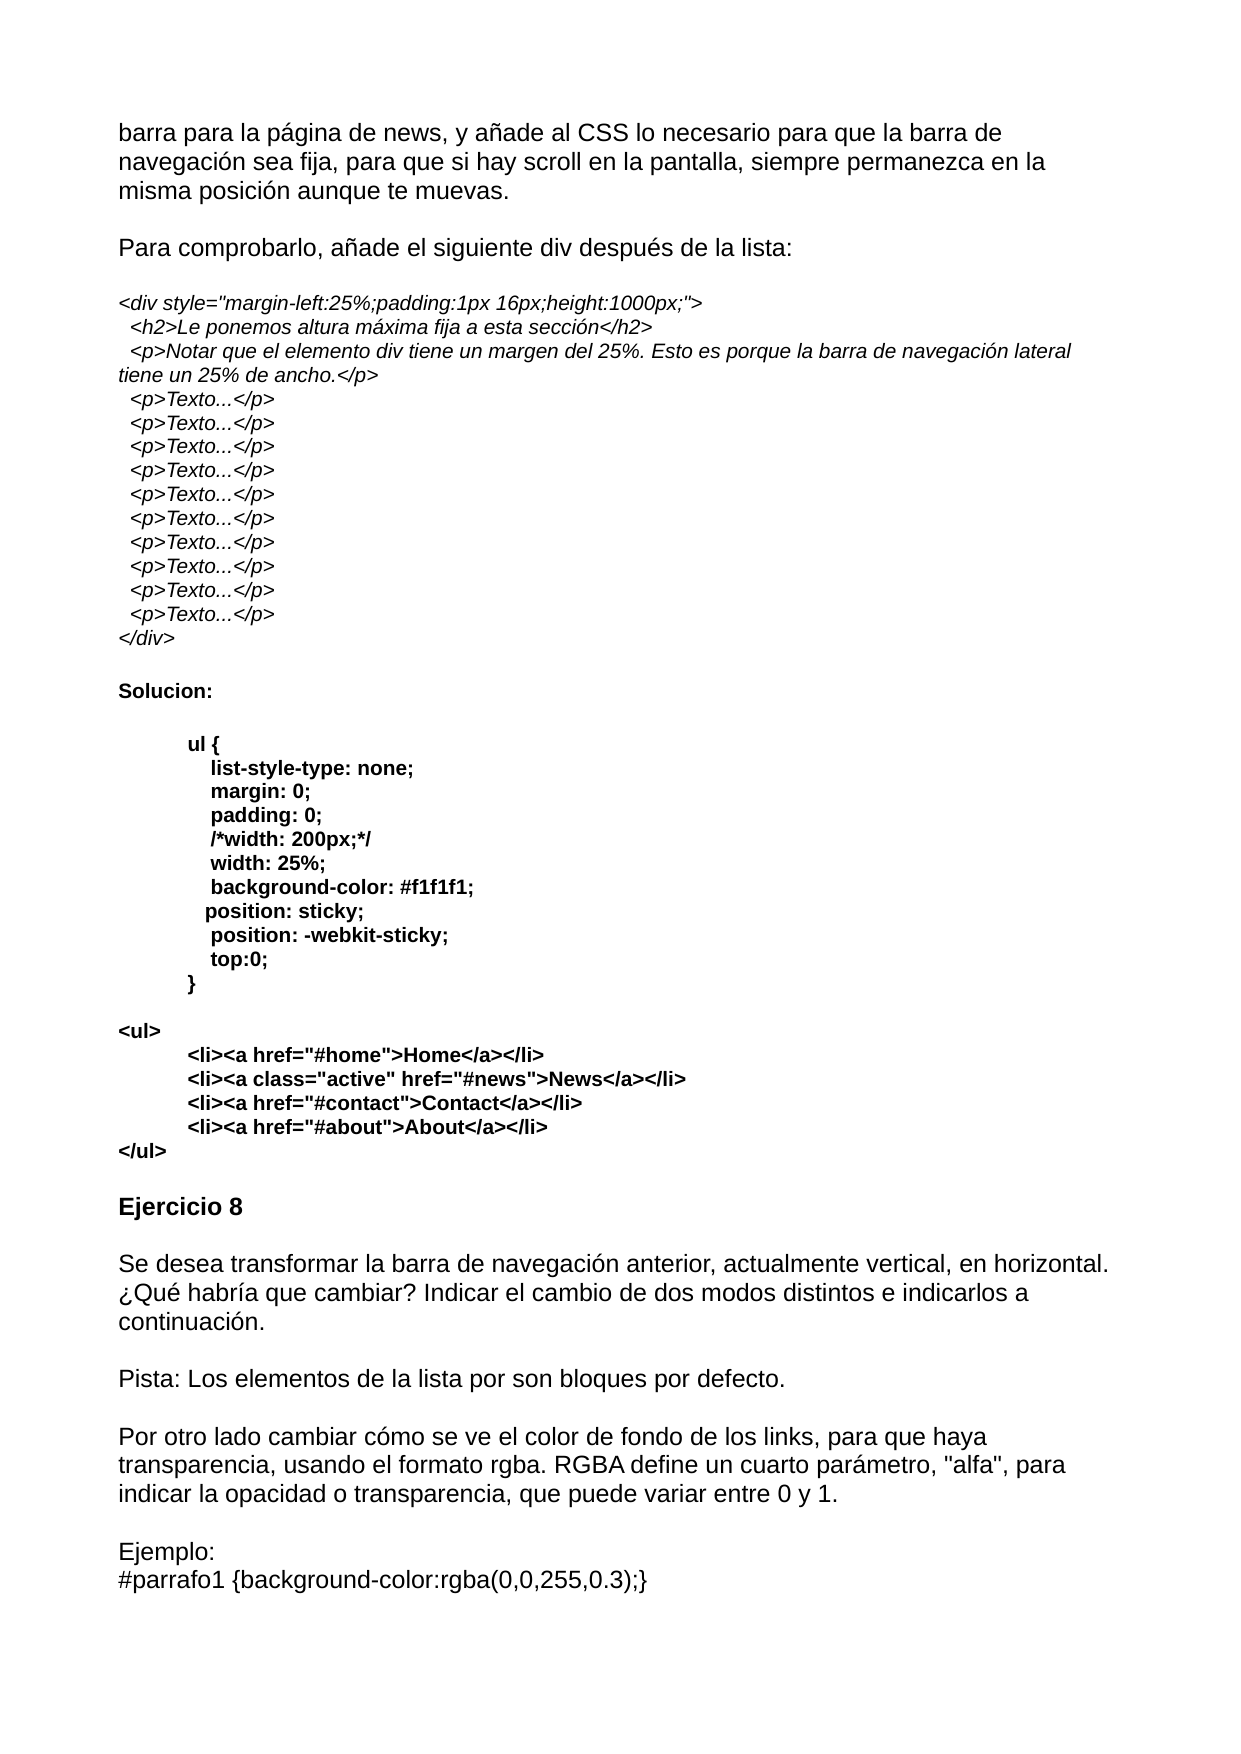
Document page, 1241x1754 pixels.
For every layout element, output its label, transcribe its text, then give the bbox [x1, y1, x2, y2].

text <p>Texto...</p> [118, 530, 1122, 554]
text <p>Texto...</p> [118, 482, 1122, 506]
text <li><a href="#home">Home</a></li> [118, 1043, 1122, 1067]
text position: -webkit-sticky; [118, 923, 1122, 947]
text width: 25%; [118, 851, 1122, 875]
text margin: 0; [118, 779, 1122, 803]
text </div> [118, 626, 1122, 650]
text <p>Texto...</p> [118, 458, 1122, 482]
text Se desea transformar la barra de navegación anterior, actualmente vertical, en horizontal. ¿Qué habría que cambiar? Indicar el cambio de dos modos distintos e indicarlos a continuación. [118, 1249, 1122, 1335]
text Por otro lado cambiar cómo se ve el color de fondo de los links, para que haya transparencia, usando el formato rgba. RGBA define un cuarto parámetro, "alfa", para indicar la opacidad o transparencia, que puede variar entre 0 y 1. [118, 1421, 1122, 1508]
text <p>Texto...</p> [118, 554, 1122, 578]
text <p>Notar que el elemento div tiene un margen del 25%. Esto es porque la barra de navegación lateral tiene un 25% de ancho.</p> [118, 338, 1122, 386]
text <div style="margin-left:25%;padding:1px 16px;height:1000px;"> [118, 291, 1122, 314]
text </ul> [118, 1139, 1122, 1163]
text Solucion: [118, 679, 1122, 703]
text <li><a class="active" href="#news">News</a></li> [118, 1067, 1122, 1091]
text } [118, 971, 1122, 995]
text Para comprobarlo, añade el siguiente div después de la lista: [118, 233, 1122, 262]
text /*width: 200px;*/ [118, 827, 1122, 851]
text top:0; [118, 947, 1122, 971]
text <h2>Le ponemos altura máxima fija a esta sección</h2> [118, 314, 1122, 338]
text Ejemplo: [118, 1536, 1122, 1565]
text <p>Texto...</p> [118, 602, 1122, 626]
text Pista: Los elementos de la lista por son bloques por defecto. [118, 1364, 1122, 1393]
text background-color: #f1f1f1; [118, 875, 1122, 899]
text <li><a href="#contact">Contact</a></li> [118, 1091, 1122, 1115]
text list-style-type: none; [118, 755, 1122, 779]
text #parrafo1 {background-color:rgba(0,0,255,0.3);} [118, 1565, 1122, 1594]
text <p>Texto...</p> [118, 578, 1122, 602]
text Ejercicio 8 [118, 1191, 1122, 1220]
text barra para la página de news, y añade al CSS lo necesario para que la barra de navegación sea fija, para que si hay scroll en la pantalla, siempre permanezca en la misma posición aunque te muevas. [118, 118, 1122, 204]
text <p>Texto...</p> [118, 386, 1122, 410]
text position: sticky; [118, 899, 1122, 923]
text <p>Texto...</p> [118, 434, 1122, 458]
text <p>Texto...</p> [118, 506, 1122, 530]
text padding: 0; [118, 803, 1122, 827]
text <ul> [118, 1019, 1122, 1043]
text <p>Texto...</p> [118, 410, 1122, 434]
text ul { [118, 731, 1122, 755]
text <li><a href="#about">About</a></li> [118, 1115, 1122, 1139]
